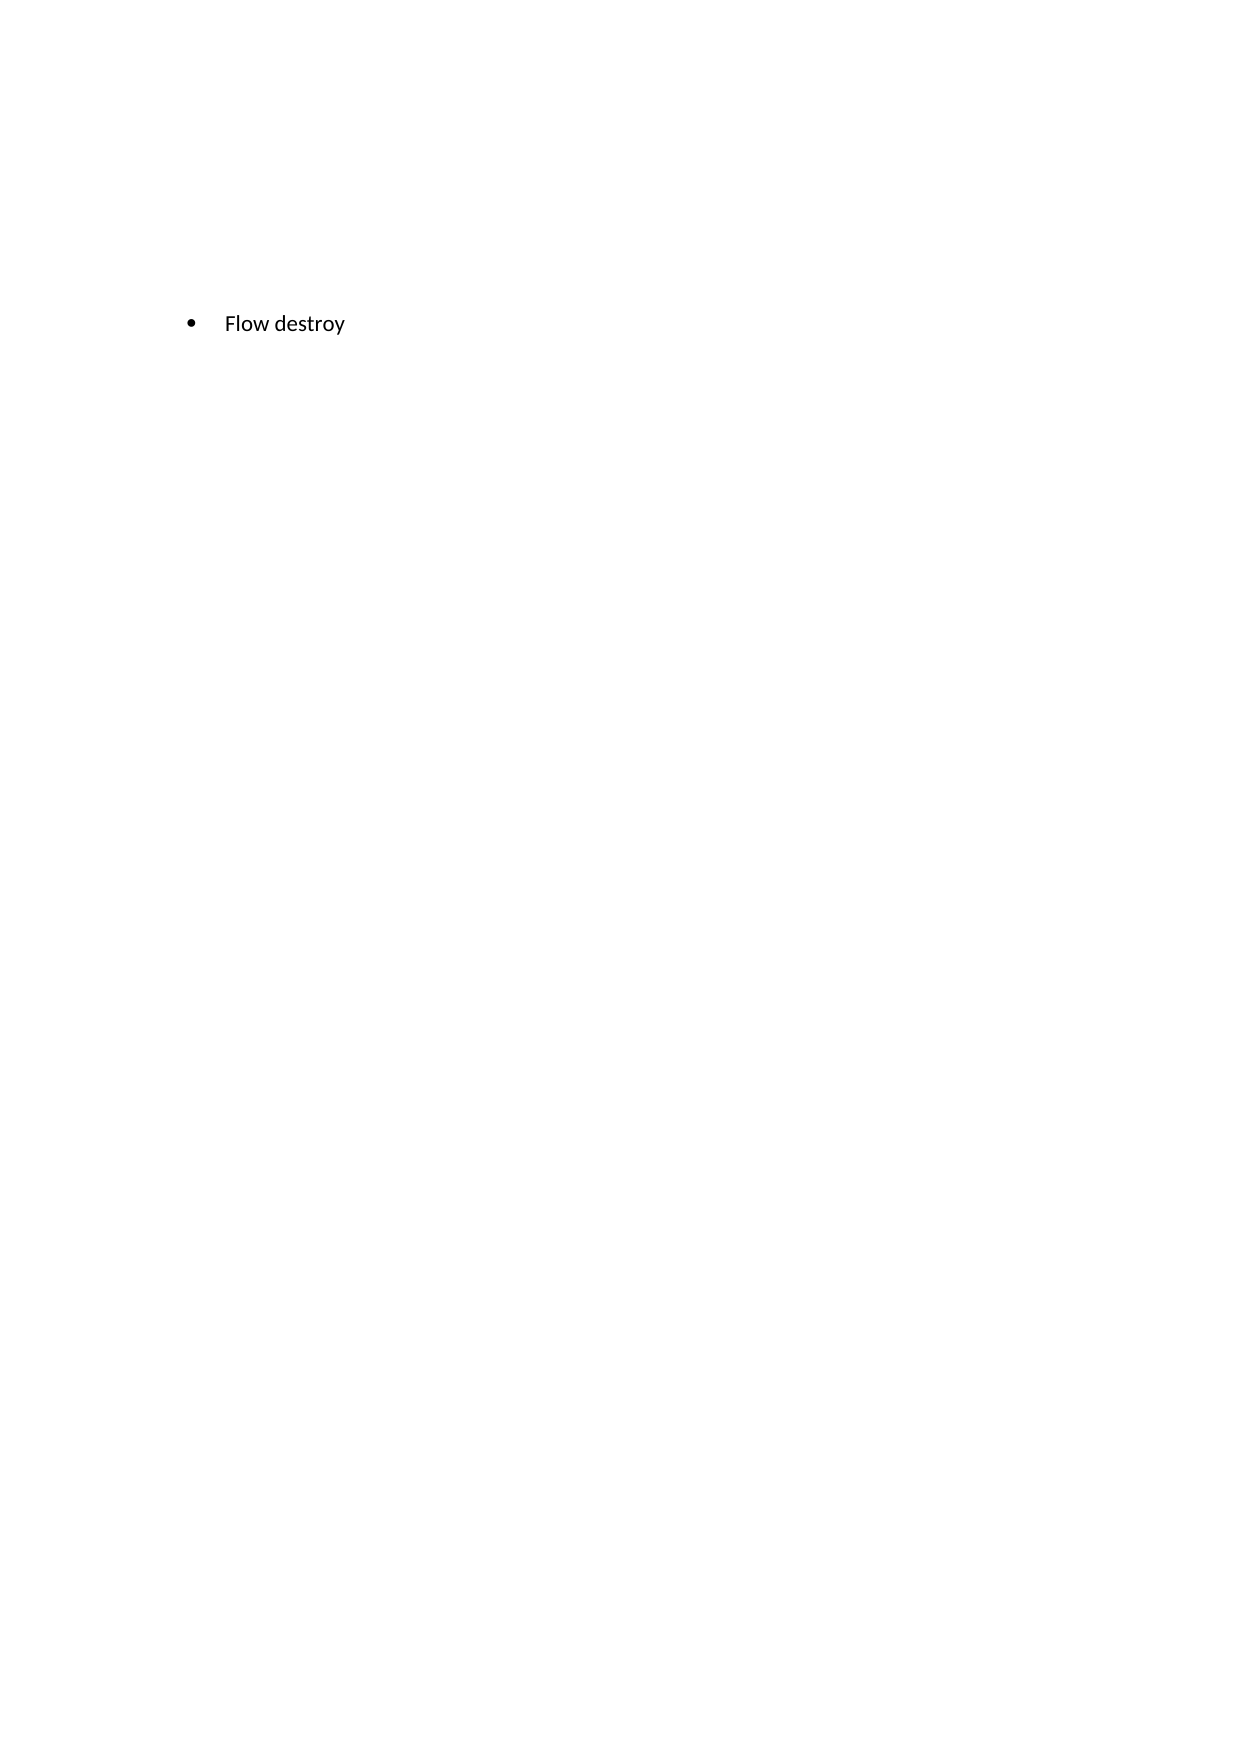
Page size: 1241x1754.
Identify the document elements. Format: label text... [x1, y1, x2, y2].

list Flow destroy [187, 309, 1090, 337]
